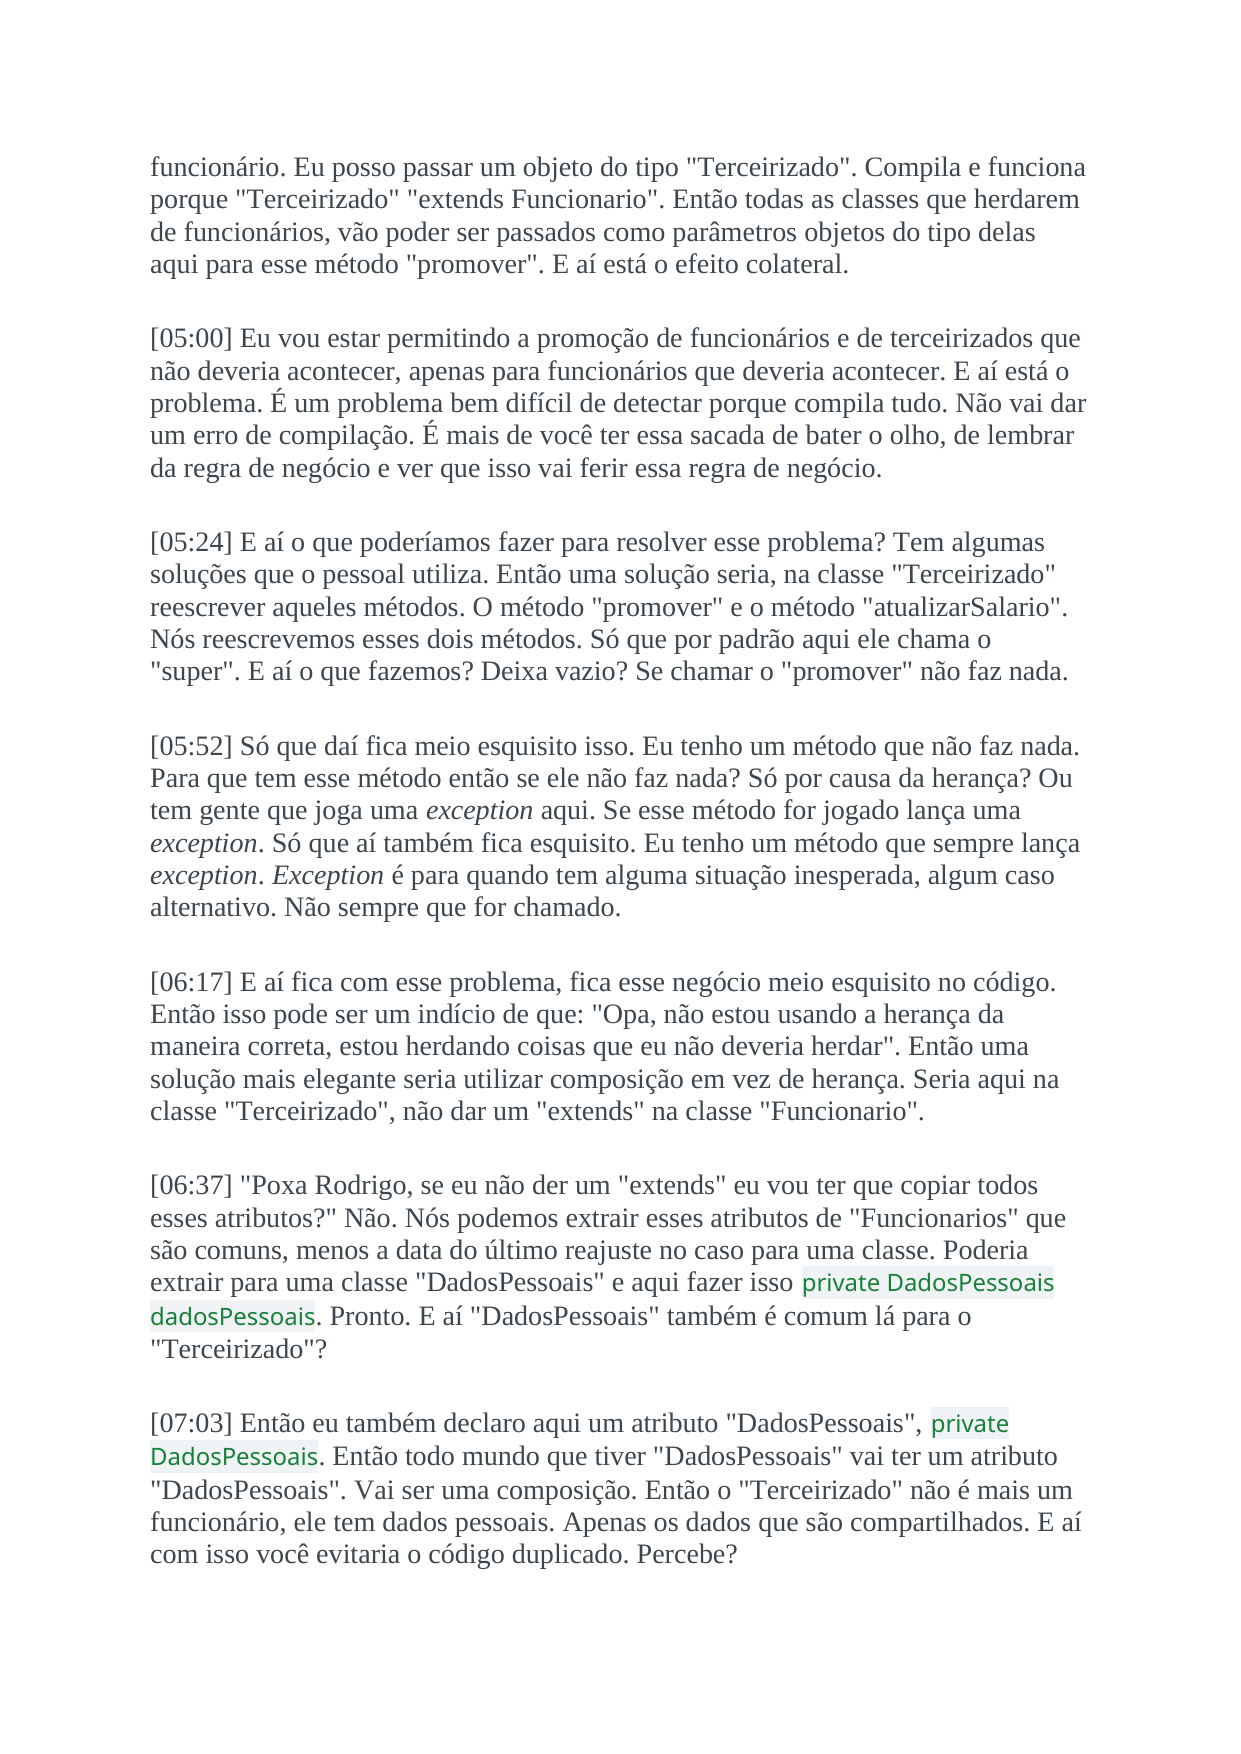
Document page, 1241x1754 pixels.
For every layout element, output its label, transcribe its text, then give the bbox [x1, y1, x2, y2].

text [06:37] "Poxa Rodrigo, se eu não der um "extends" eu vou ter que copiar todos esses atributos?" Não. Nós podemos extrair esses atributos de "Funcionarios" que são comuns, menos a data do último reajuste no caso para uma classe. Poderia extrair para uma classe "DadosPessoais" e aqui fazer isso private DadosPessoais dadosPessoais. Pronto. E aí "DadosPessoais" também é comum lá para o "Terceirizado"? [150, 1168, 1090, 1364]
text [05:00] Eu vou estar permitindo a promoção de funcionários e de terceirizados que não deveria acontecer, apenas para funcionários que deveria acontecer. E aí está o problema. É um problema bem difícil de detectar porque compila tudo. Não vai dar um erro de compilação. É mais de você ter essa sacada de bater o olho, de lembrar da regra de negócio e ver que isso vai ferir essa regra de negócio. [150, 321, 1090, 483]
text [05:24] E aí o que poderíamos fazer para resolver esse problema? Tem algumas soluções que o pessoal utiliza. Então uma solução seria, na classe "Terceirizado" reescrever aqueles métodos. O método "promover" e o método "atualizarSalario". Nós reescrevemos esses dois métodos. Só que por padrão aqui ele chama o "super". E aí o que fazemos? Deixa vazio? Se chamar o "promover" não faz nada. [150, 525, 1090, 687]
text funcionário. Eu posso passar um objeto do tipo "Terceirizado". Compila e funciona porque "Terceirizado" "extends Funcionario". Então todas as classes que herdarem de funcionários, vão poder ser passados como parâmetros objetos do tipo delas aqui para esse método "promover". E aí está o efeito colateral. [150, 150, 1090, 279]
text [07:03] Então eu também declaro aqui um atributo "DadosPessoais", private DadosPessoais. Então todo mundo que tiver "DadosPessoais" vai ter um atributo "DadosPessoais". Vai ser uma composição. Então o "Terceirizado" não é mais um funcionário, ele tem dados pessoais. Apenas os dados que são compartilhados. E aí com isso você evitaria o código duplicado. Percebe? [150, 1406, 1090, 1570]
text [06:17] E aí fica com esse problema, fica esse negócio meio esquisito no código. Então isso pode ser um indício de que: "Opa, não estou usando a herança da maneira correta, estou herdando coisas que eu não deveria herdar". Então uma solução mais elegante seria utilizar composição em vez de herança. Seria aqui na classe "Terceirizado", não dar um "extends" na classe "Funcionario". [150, 964, 1090, 1127]
text [05:52] Só que daí fica meio esquisito isso. Eu tenho um método que não faz nada. Para que tem esse método então se ele não faz nada? Só por causa da herança? Ou tem gente que joga uma exception aqui. Se esse método for jogado lança uma exception. Só que aí também fica esquisito. Eu tenho um método que sempre lança exception. Exception é para quando tem alguma situação inesperada, algum caso alternativo. Não sempre que for chamado. [150, 728, 1090, 923]
